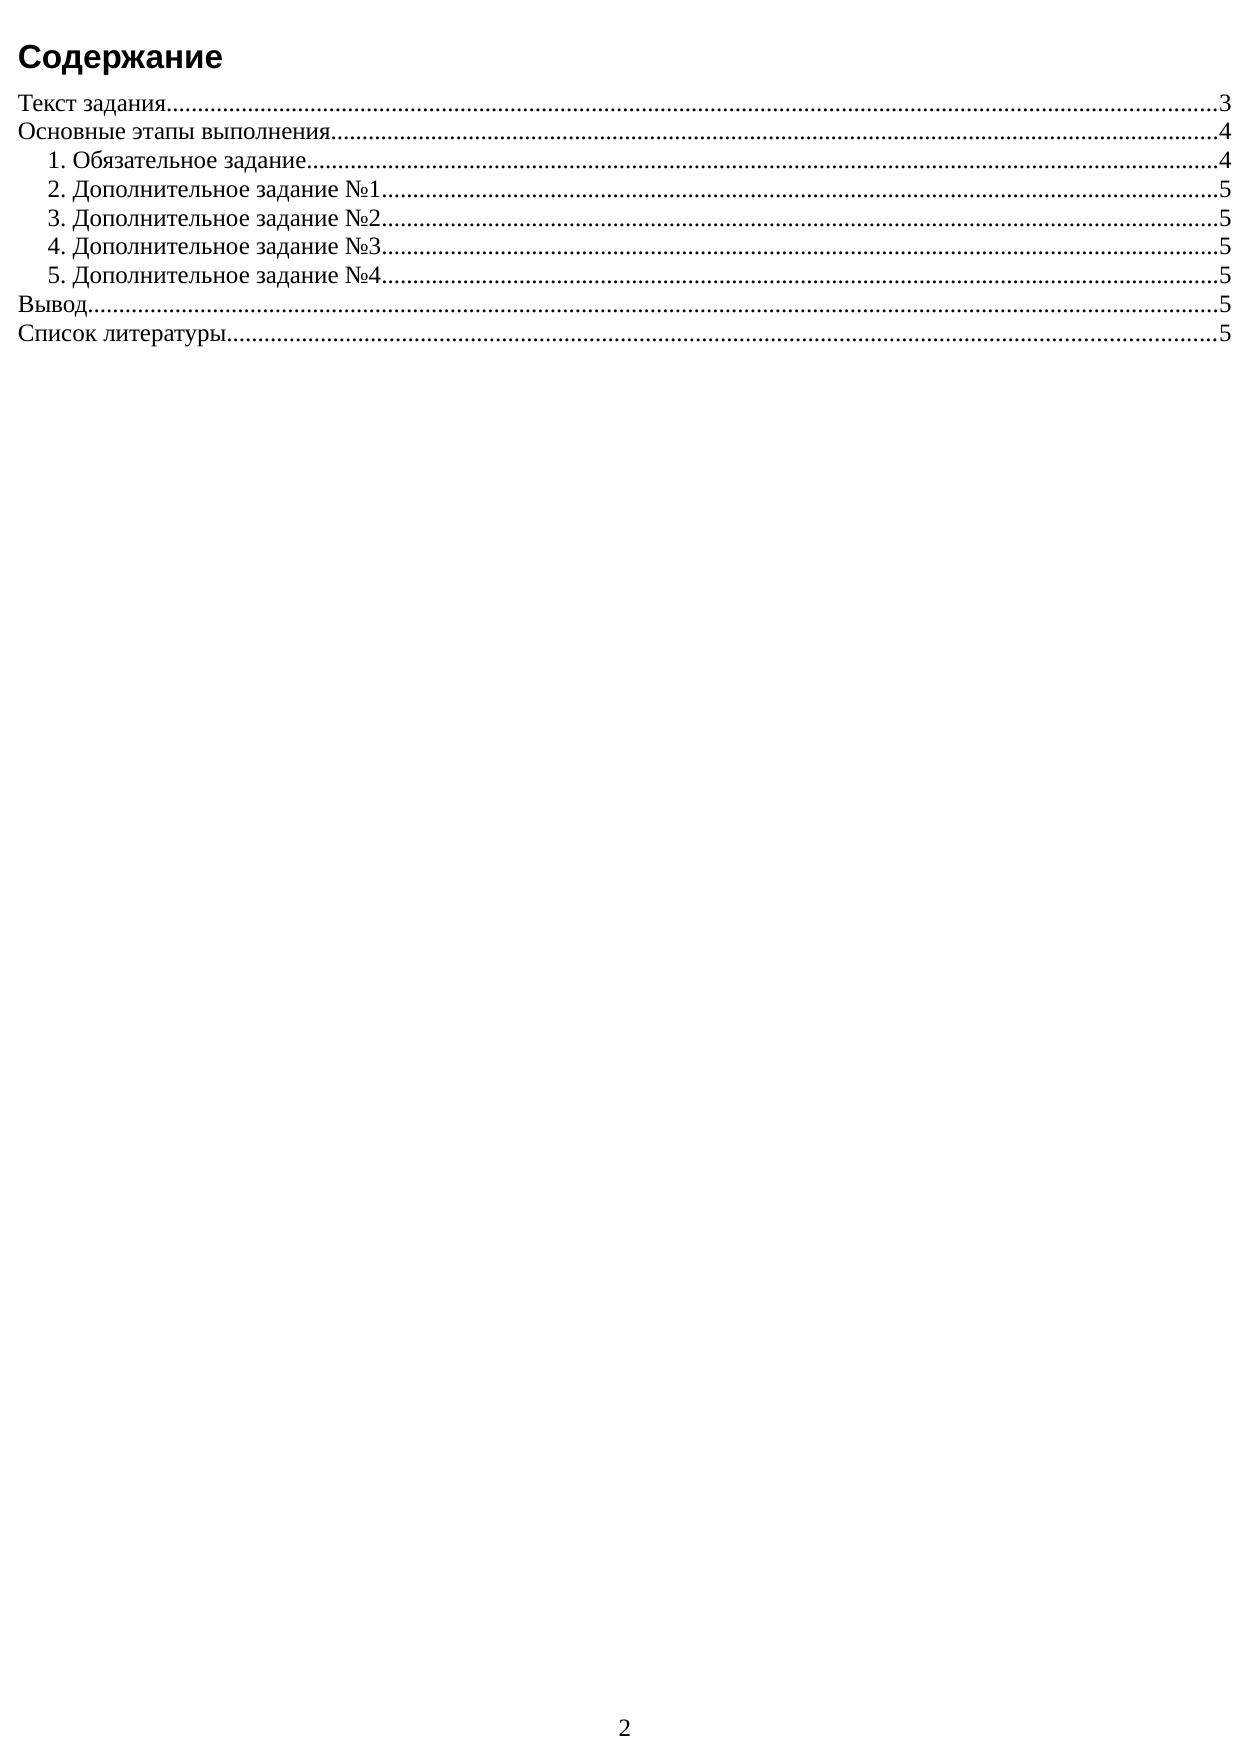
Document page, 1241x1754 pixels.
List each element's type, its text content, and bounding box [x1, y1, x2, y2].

subtitle Содержание [18, 37, 1231, 75]
text Список литературы 5 [18, 318, 1231, 346]
text 1. Обязательное задание 4 [47, 145, 1231, 174]
text 4. Дополнительное задание №3 5 [47, 231, 1231, 260]
text 3. Дополнительное задание №2 5 [47, 203, 1231, 231]
text Текст задания 3 [18, 88, 1231, 116]
text 2. Дополнительное задание №1 5 [47, 174, 1231, 203]
text Основные этапы выполнения 4 [18, 116, 1231, 145]
text 5. Дополнительное задание №4 5 [47, 260, 1231, 289]
text Вывод 5 [18, 289, 1231, 318]
